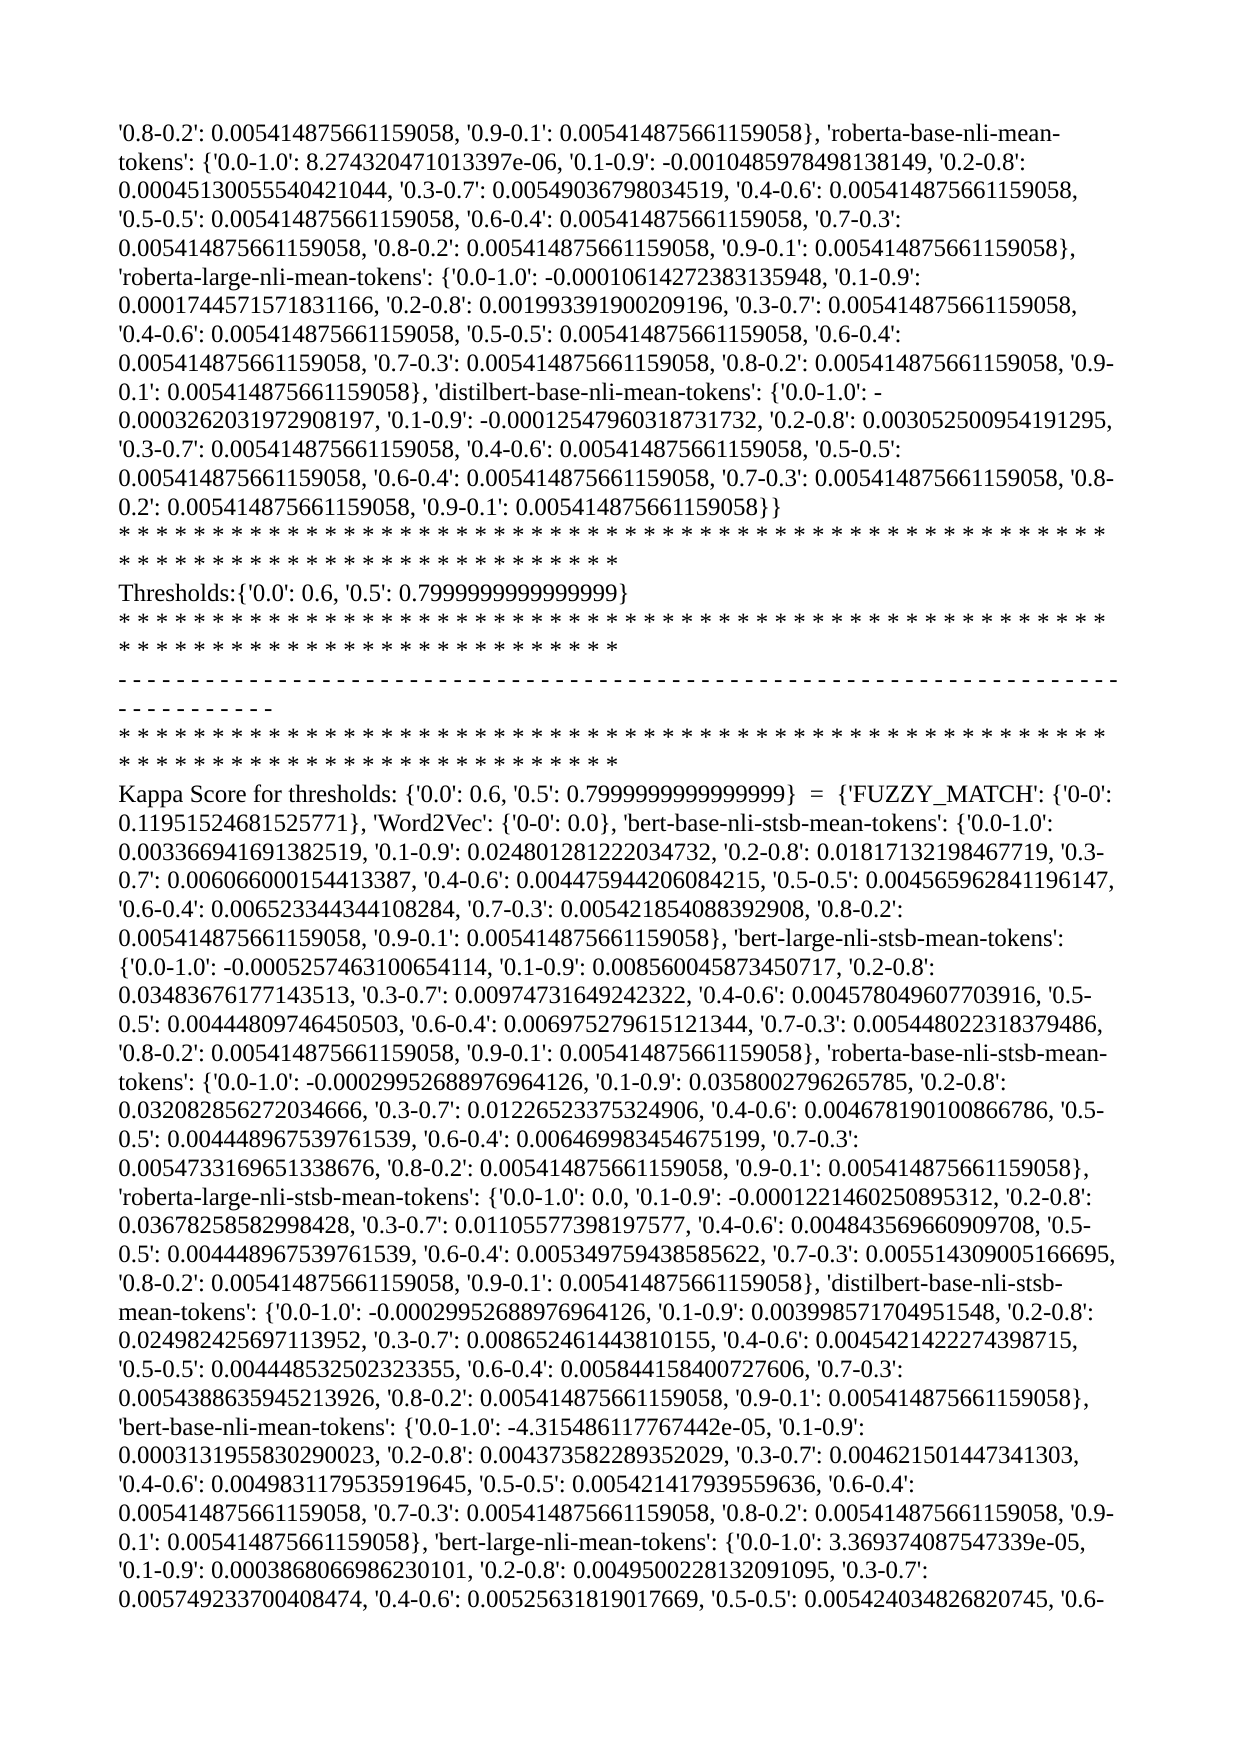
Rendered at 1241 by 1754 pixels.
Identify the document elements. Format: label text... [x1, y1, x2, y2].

text * * * * * * * * * * * * * * * * * * * * * * * * * * * * * * * * * * * * * * * * * * * * * * * * * * * * * * * * * * * * * * * * * * * * * * * * * * * * * * * * [118, 521, 1122, 578]
text * * * * * * * * * * * * * * * * * * * * * * * * * * * * * * * * * * * * * * * * * * * * * * * * * * * * * * * * * * * * * * * * * * * * * * * * * * * * * * * * [118, 607, 1122, 664]
text '0.8-0.2': 0.005414875661159058, '0.9-0.1': 0.005414875661159058}, 'roberta-base-nli-mean-tokens': {'0.0-1.0': 8.274320471013397e-06, '0.1-0.9': -0.0010485978498138149, '0.2-0.8': 0.00045130055540421044, '0.3-0.7': 0.00549036798034519, '0.4-0.6': 0.005414875661159058, '0.5-0.5': 0.005414875661159058, '0.6-0.4': 0.005414875661159058, '0.7-0.3': 0.005414875661159058, '0.8-0.2': 0.005414875661159058, '0.9-0.1': 0.005414875661159058}, 'roberta-large-nli-mean-tokens': {'0.0-1.0': -0.00010614272383135948, '0.1-0.9': 0.0001744571571831166, '0.2-0.8': 0.001993391900209196, '0.3-0.7': 0.005414875661159058, '0.4-0.6': 0.005414875661159058, '0.5-0.5': 0.005414875661159058, '0.6-0.4': 0.005414875661159058, '0.7-0.3': 0.005414875661159058, '0.8-0.2': 0.005414875661159058, '0.9-0.1': 0.005414875661159058}, 'distilbert-base-nli-mean-tokens': {'0.0-1.0': -0.0003262031972908197, '0.1-0.9': -0.00012547960318731732, '0.2-0.8': 0.003052500954191295, '0.3-0.7': 0.005414875661159058, '0.4-0.6': 0.005414875661159058, '0.5-0.5': 0.005414875661159058, '0.6-0.4': 0.005414875661159058, '0.7-0.3': 0.005414875661159058, '0.8-0.2': 0.005414875661159058, '0.9-0.1': 0.005414875661159058}} [118, 118, 1122, 521]
text Kappa Score for thresholds: {'0.0': 0.6, '0.5': 0.7999999999999999} = {'FUZZY_MATCH': {'0-0': 0.11951524681525771}, 'Word2Vec': {'0-0': 0.0}, 'bert-base-nli-stsb-mean-tokens': {'0.0-1.0': 0.003366941691382519, '0.1-0.9': 0.024801281222034732, '0.2-0.8': 0.01817132198467719, '0.3-0.7': 0.006066000154413387, '0.4-0.6': 0.004475944206084215, '0.5-0.5': 0.004565962841196147, '0.6-0.4': 0.006523344344108284, '0.7-0.3': 0.005421854088392908, '0.8-0.2': 0.005414875661159058, '0.9-0.1': 0.005414875661159058}, 'bert-large-nli-stsb-mean-tokens': {'0.0-1.0': -0.0005257463100654114, '0.1-0.9': 0.008560045873450717, '0.2-0.8': 0.03483676177143513, '0.3-0.7': 0.00974731649242322, '0.4-0.6': 0.004578049607703916, '0.5-0.5': 0.00444809746450503, '0.6-0.4': 0.006975279615121344, '0.7-0.3': 0.005448022318379486, '0.8-0.2': 0.005414875661159058, '0.9-0.1': 0.005414875661159058}, 'roberta-base-nli-stsb-mean-tokens': {'0.0-1.0': -0.00029952688976964126, '0.1-0.9': 0.0358002796265785, '0.2-0.8': 0.032082856272034666, '0.3-0.7': 0.01226523375324906, '0.4-0.6': 0.004678190100866786, '0.5-0.5': 0.004448967539761539, '0.6-0.4': 0.006469983454675199, '0.7-0.3': 0.0054733169651338676, '0.8-0.2': 0.005414875661159058, '0.9-0.1': 0.005414875661159058}, 'roberta-large-nli-stsb-mean-tokens': {'0.0-1.0': 0.0, '0.1-0.9': -0.0001221460250895312, '0.2-0.8': 0.03678258582998428, '0.3-0.7': 0.01105577398197577, '0.4-0.6': 0.004843569660909708, '0.5-0.5': 0.004448967539761539, '0.6-0.4': 0.005349759438585622, '0.7-0.3': 0.005514309005166695, '0.8-0.2': 0.005414875661159058, '0.9-0.1': 0.005414875661159058}, 'distilbert-base-nli-stsb-mean-tokens': {'0.0-1.0': -0.00029952688976964126, '0.1-0.9': 0.003998571704951548, '0.2-0.8': 0.024982425697113952, '0.3-0.7': 0.008652461443810155, '0.4-0.6': 0.0045421422274398715, '0.5-0.5': 0.004448532502323355, '0.6-0.4': 0.005844158400727606, '0.7-0.3': 0.0054388635945213926, '0.8-0.2': 0.005414875661159058, '0.9-0.1': 0.005414875661159058}, 'bert-base-nli-mean-tokens': {'0.0-1.0': -4.315486117767442e-05, '0.1-0.9': 0.0003131955830290023, '0.2-0.8': 0.004373582289352029, '0.3-0.7': 0.004621501447341303, '0.4-0.6': 0.0049831179535919645, '0.5-0.5': 0.005421417939559636, '0.6-0.4': 0.005414875661159058, '0.7-0.3': 0.005414875661159058, '0.8-0.2': 0.005414875661159058, '0.9-0.1': 0.005414875661159058}, 'bert-large-nli-mean-tokens': {'0.0-1.0': 3.369374087547339e-05, '0.1-0.9': 0.0003868066986230101, '0.2-0.8': 0.0049500228132091095, '0.3-0.7': 0.005749233700408474, '0.4-0.6': 0.00525631819017669, '0.5-0.5': 0.005424034826820745, '0.6- [118, 779, 1122, 1613]
text Thresholds:{'0.0': 0.6, '0.5': 0.7999999999999999} [118, 578, 1122, 607]
text - - - - - - - - - - - - - - - - - - - - - - - - - - - - - - - - - - - - - - - - - - - - - - - - - - - - - - - - - - - - - - - - - - - - - - - - - - - - - - - - [118, 664, 1122, 722]
text * * * * * * * * * * * * * * * * * * * * * * * * * * * * * * * * * * * * * * * * * * * * * * * * * * * * * * * * * * * * * * * * * * * * * * * * * * * * * * * * [118, 722, 1122, 779]
